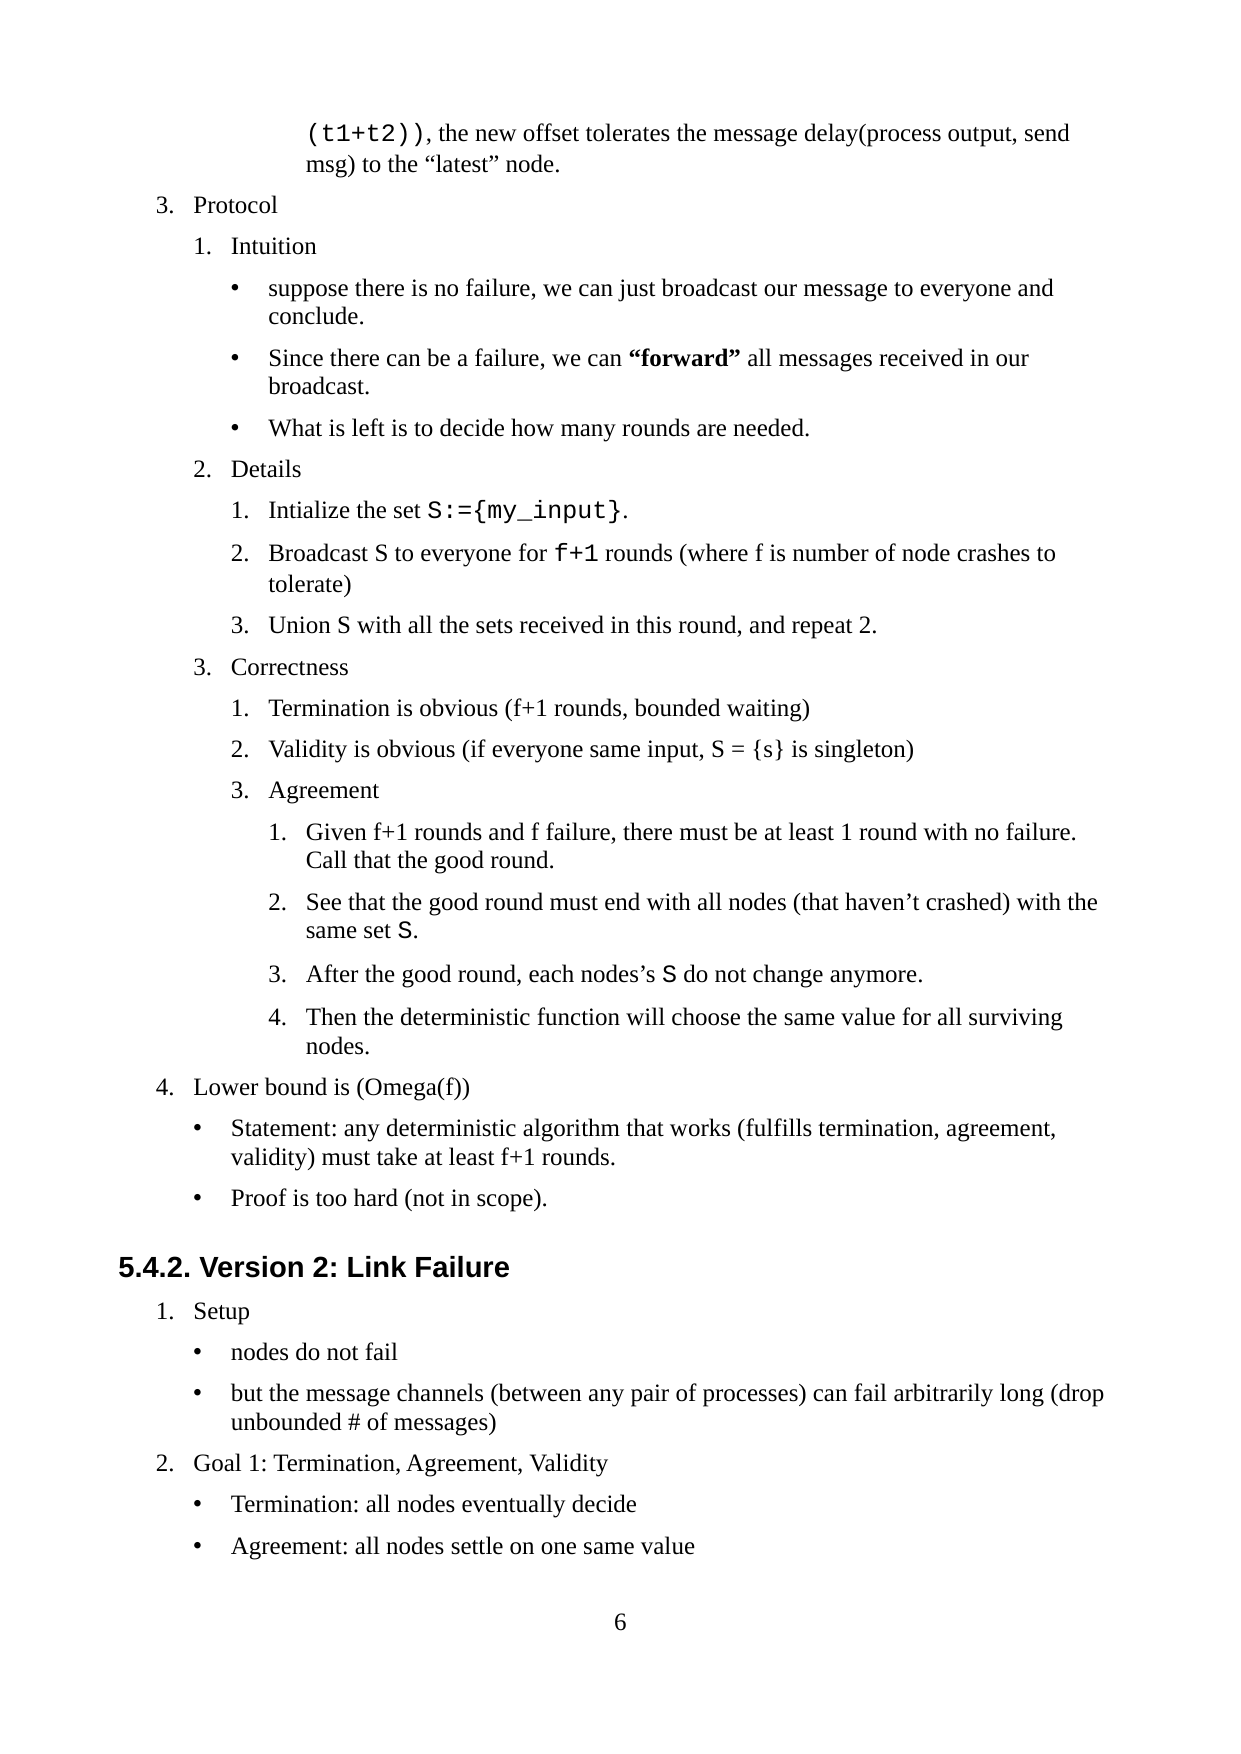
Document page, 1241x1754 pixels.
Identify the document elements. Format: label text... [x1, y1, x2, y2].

list Correctness [193, 652, 1122, 681]
list Since there can be a failure, we can “forward” all messages received in our broadcast. [231, 343, 1122, 400]
list Termination: all nodes eventually decide [193, 1489, 1122, 1518]
list (t1+t2)), the new offset tolerates the message delay(process output, send msg) to the “latest” node. [268, 118, 1122, 178]
list Protocol [156, 190, 1122, 219]
list nodes do not fail [193, 1337, 1122, 1366]
list but the message channels (between any pair of processes) can fail arbitrarily long (drop unbounded # of messages) [193, 1378, 1122, 1436]
list suppose there is no failure, we can just broadcast our message to everyone and conclude. [231, 273, 1122, 330]
list Union S with all the sets received in this round, and repeat 2. [231, 611, 1122, 639]
subtitle Version 2: Link Failure [118, 1250, 1122, 1283]
list Setup [156, 1296, 1122, 1324]
list Termination is obvious (f+1 rounds, bounded waiting) [231, 693, 1122, 722]
list Goal 1: Termination, Agreement, Validity [156, 1448, 1122, 1477]
list Details [193, 454, 1122, 483]
list Agreement: all nodes settle on one same value [193, 1531, 1122, 1559]
list Then the deterministic function will choose the same value for all surviving nodes. [268, 1002, 1122, 1060]
list Validity is obvious (if everyone same input, S = {s} is singleton) [231, 734, 1122, 763]
list Given f+1 rounds and f failure, there must be at least 1 round with no failure. Call that the good round. [268, 817, 1122, 874]
list Agreement [231, 776, 1122, 804]
list After the good round, each nodes’s S do not change anymore. [268, 959, 1122, 990]
list Intuition [193, 231, 1122, 260]
list Broadcast S to everyone for f+1 rounds (where f is number of node crashes to tolerate) [231, 538, 1122, 598]
list Statement: any deterministic algorithm that works (fulfills termination, agreement, validity) must take at least f+1 rounds. [193, 1113, 1122, 1171]
list Intialize the set S:={my_input}. [231, 495, 1122, 526]
list See that the good round must end with all nodes (that haven’t crashed) with the same set S. [268, 887, 1122, 946]
list Lower bound is (Omega(f)) [156, 1072, 1122, 1101]
list What is left is to decide how many rounds are needed. [231, 413, 1122, 441]
list Proof is too hard (not in scope). [193, 1183, 1122, 1212]
